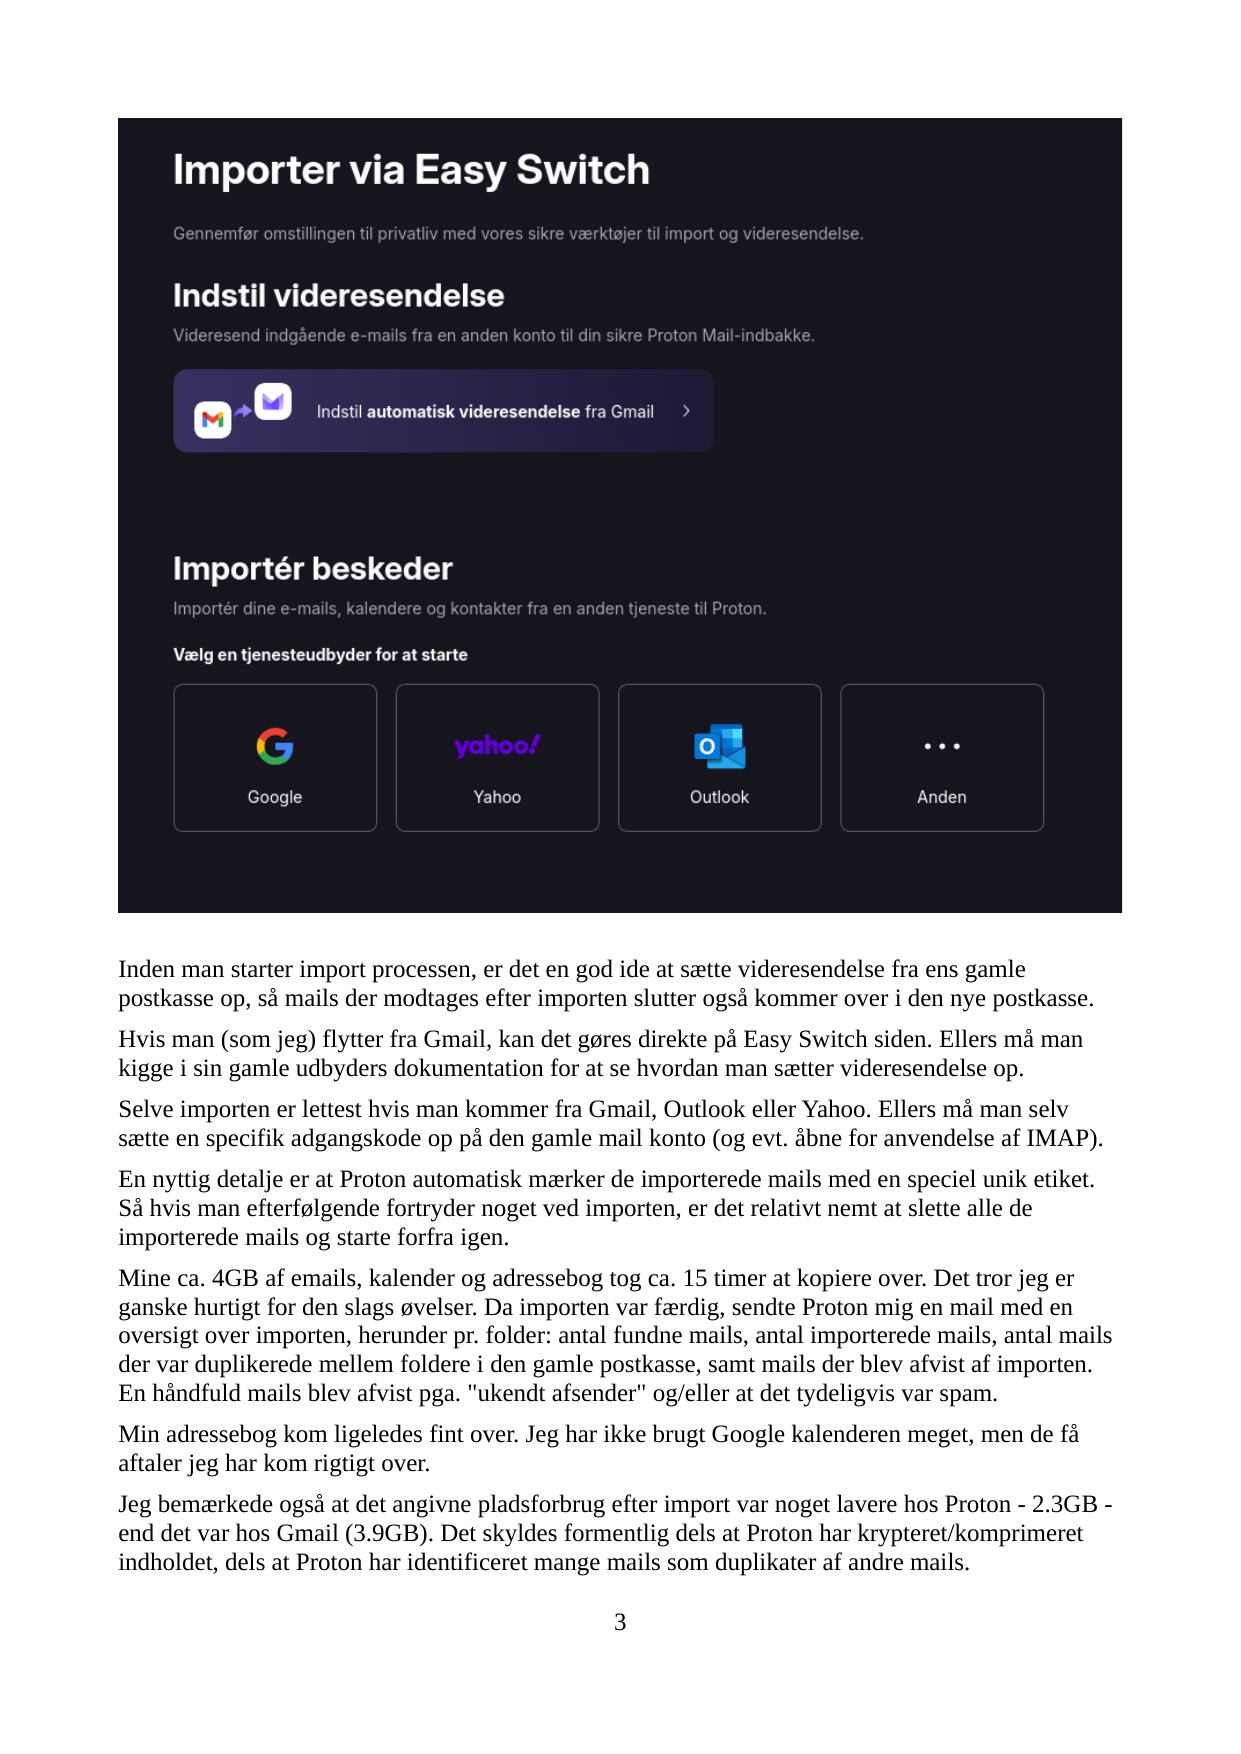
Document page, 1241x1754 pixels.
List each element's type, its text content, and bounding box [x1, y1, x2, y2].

text Inden man starter import processen, er det en god ide at sætte videresendelse fra ens gamle postkasse op, så mails der modtages efter importen slutter også kommer over i den nye postkasse. [118, 954, 1122, 1012]
text En nyttig detalje er at Proton automatisk mærker de importerede mails med en speciel unik etiket. Så hvis man efterfølgende fortryder noget ved importen, er det relativt nemt at slette alle de importerede mails og starte forfra igen. [118, 1164, 1122, 1251]
text Mine ca. 4GB af emails, kalender og adressebog tog ca. 15 timer at kopiere over. Det tror jeg er ganske hurtigt for den slags øvelser. Da importen var færdig, sendte Proton mig en mail med en oversigt over importen, herunder pr. folder: antal fundne mails, antal importerede mails, antal mails der var duplikerede mellem foldere i den gamle postkasse, samt mails der blev afvist af importen. En håndfuld mails blev afvist pga. "ukendt afsender" og/eller at det tydeligvis var spam. [118, 1263, 1122, 1407]
text Min adressebog kom ligeledes fint over. Jeg har ikke brugt Google kalenderen meget, men de få aftaler jeg har kom rigtigt over. [118, 1419, 1122, 1477]
text Hvis man (som jeg) flytter fra Gmail, kan det gøres direkte på Easy Switch siden. Ellers må man kigge i sin gamle udbyders dokumentation for at se hvordan man sætter videresendelse op. [118, 1024, 1122, 1082]
text Jeg bemærkede også at det angivne pladsforbrug efter import var noget lavere hos Proton - 2.3GB - end det var hos Gmail (3.9GB). Det skyldes formentlig dels at Proton har krypteret/komprimeret indholdet, dels at Proton har identificeret mange mails som duplikater af andre mails. [118, 1489, 1122, 1576]
text Selve importen er lettest hvis man kommer fra Gmail, Outlook eller Yahoo. Ellers må man selv sætte en specifik adgangskode op på den gamle mail konto (og evt. åbne for anvendelse af IMAP). [118, 1094, 1122, 1152]
